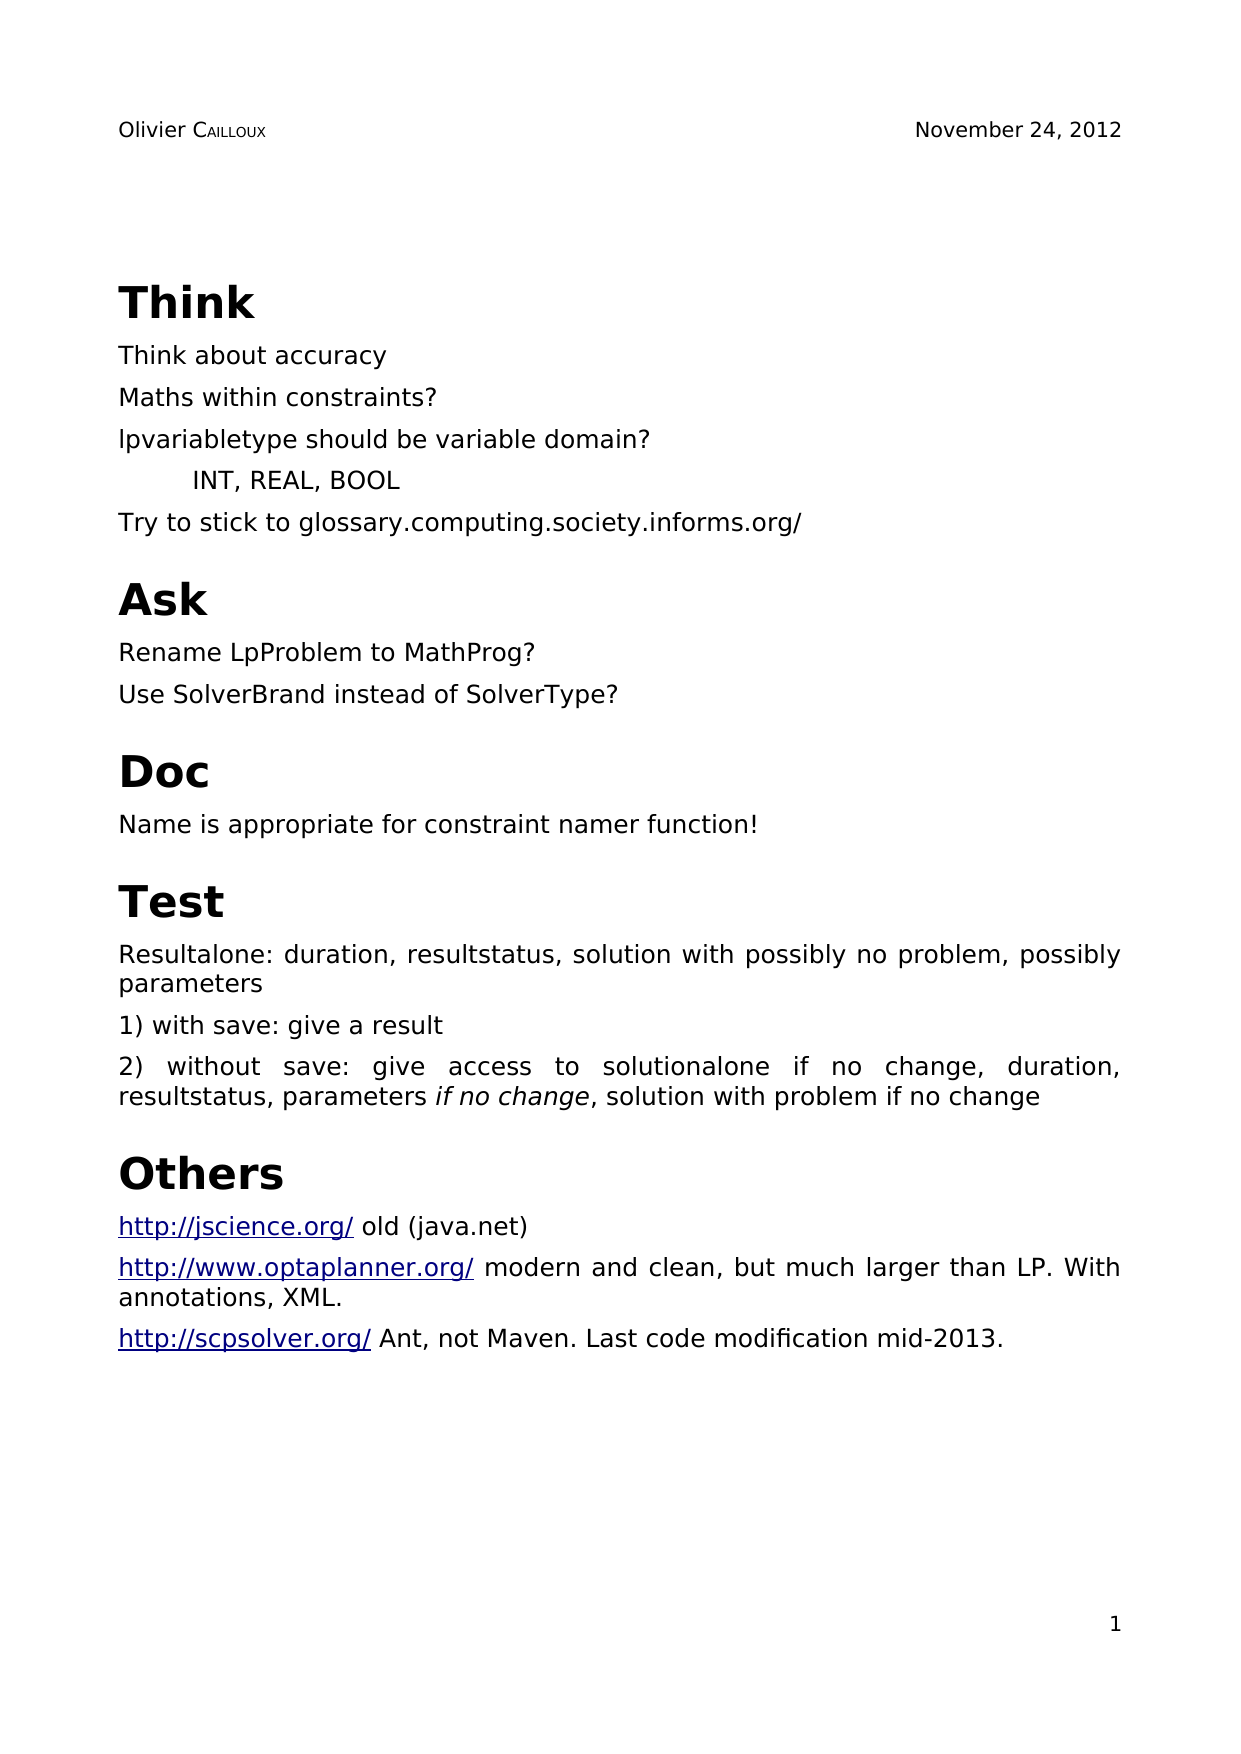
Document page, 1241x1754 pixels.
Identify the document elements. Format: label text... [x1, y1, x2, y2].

text http://scpsolver.org/ Ant, not Maven. Last code modification mid-2013. [118, 1324, 1122, 1353]
subtitle Ask [118, 575, 1122, 626]
text lpvariabletype should be variable domain? [118, 425, 1122, 454]
subtitle Test [118, 877, 1122, 928]
text Rename LpProblem to MathProg? [118, 638, 1122, 667]
text INT, REAL, BOOL [118, 466, 1122, 496]
text 1) with save: give a result [118, 1011, 1122, 1040]
text Try to stick to glossary.computing.society.informs.org/ [118, 508, 1122, 537]
text Resultalone: duration, resultstatus, solution with possibly no problem, possibly parameters [118, 940, 1122, 998]
text http://www.optaplanner.org/ modern and clean, but much larger than LP. With annotations, XML. [118, 1253, 1122, 1312]
subtitle Doc [118, 747, 1122, 797]
subtitle Others [118, 1148, 1122, 1199]
text Maths within constraints? [118, 383, 1122, 412]
text Name is appropriate for constraint namer function! [118, 810, 1122, 839]
text Think about accuracy [118, 341, 1122, 371]
text 2) without save: give access to solutionalone if no change, duration, resultstatus, parameters if no change, solution with problem if no change [118, 1053, 1122, 1111]
text http://jscience.org/ old (java.net) [118, 1212, 1122, 1241]
subtitle Think [118, 278, 1122, 329]
text Use SolverBrand instead of SolverType? [118, 680, 1122, 709]
